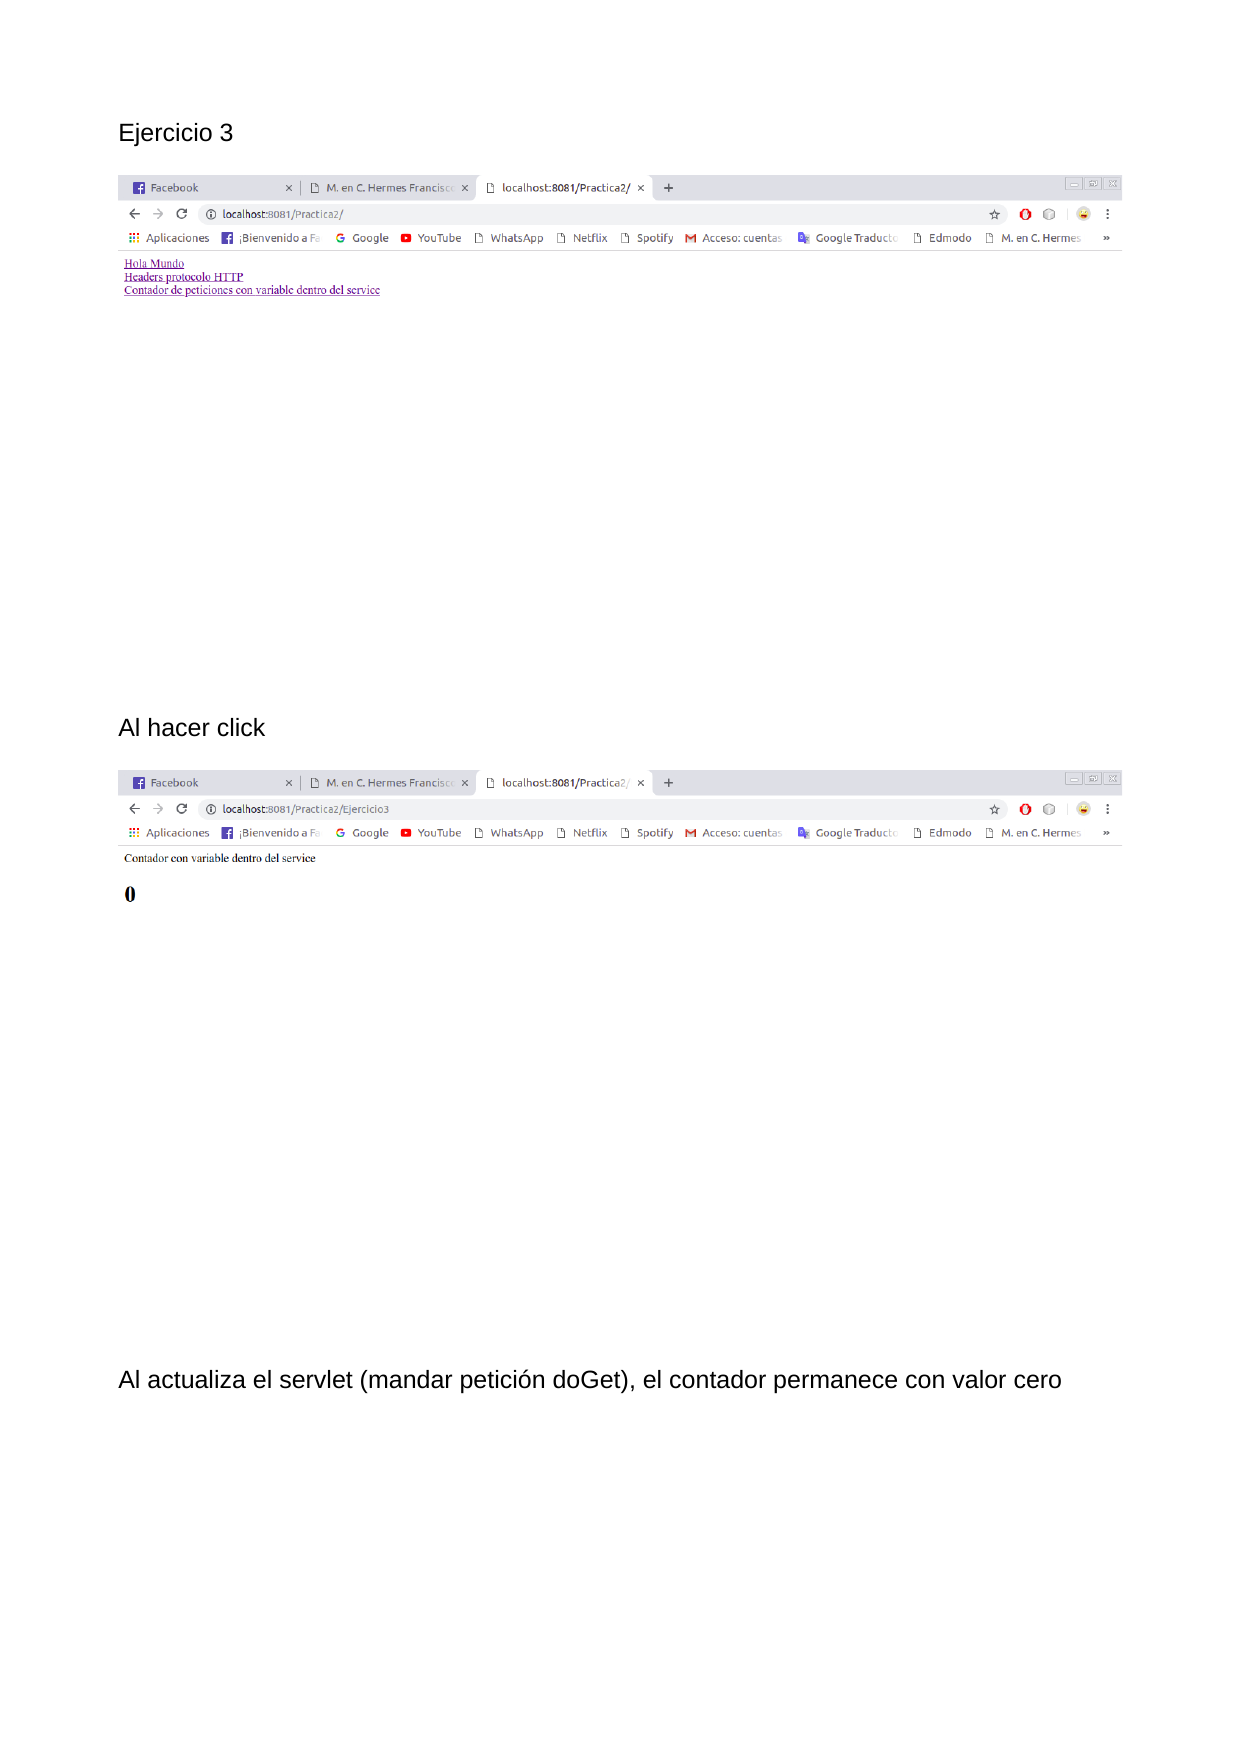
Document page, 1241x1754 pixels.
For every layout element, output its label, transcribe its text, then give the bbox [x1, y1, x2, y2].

picture [118, 770, 1123, 1279]
text Ejercicio 3 [118, 118, 1122, 147]
picture [118, 175, 1123, 685]
text Al actualiza el servlet (mandar petición doGet), el contador permanece con valor cero [118, 1365, 1122, 1394]
text Al hacer click [118, 713, 1122, 742]
